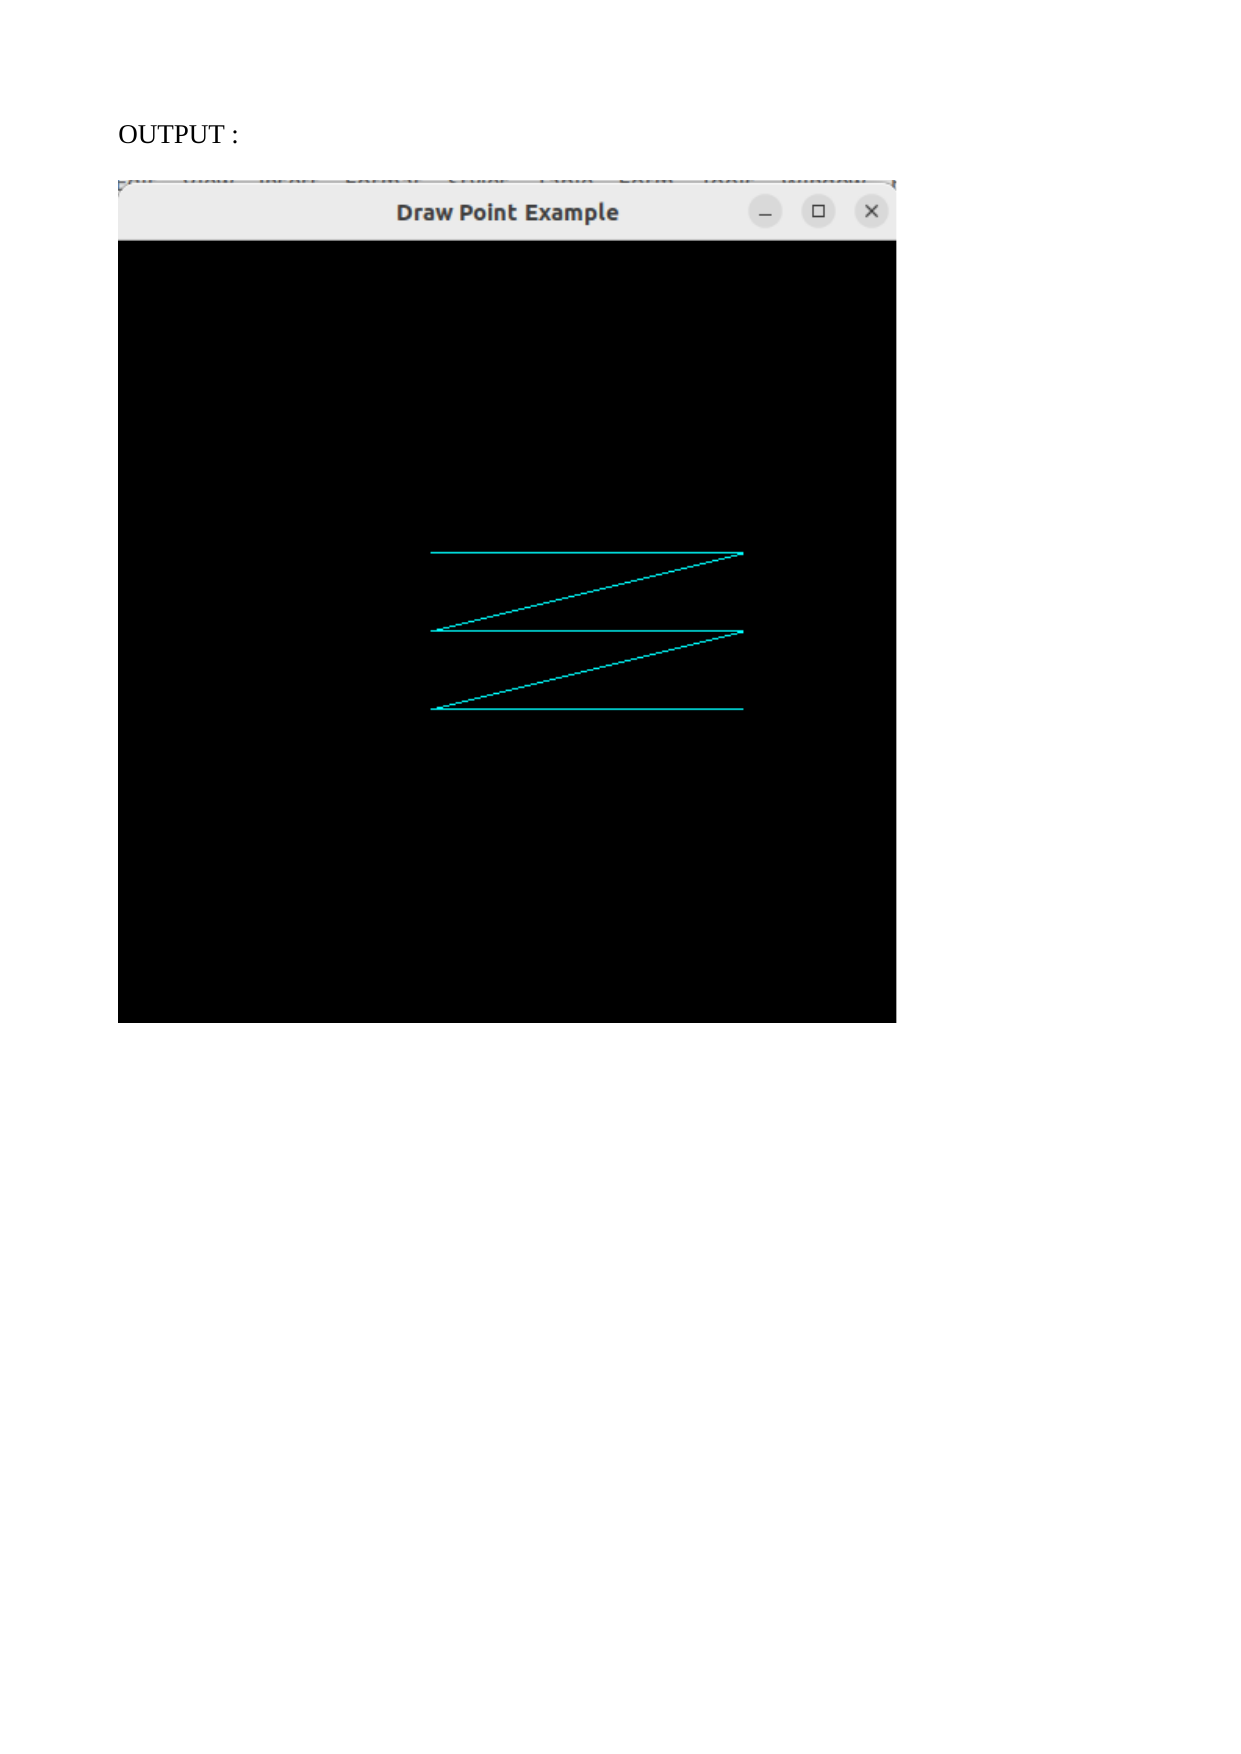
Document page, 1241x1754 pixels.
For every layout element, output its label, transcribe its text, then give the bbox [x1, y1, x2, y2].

text OUTPUT : [118, 118, 1122, 149]
picture [118, 180, 897, 1023]
